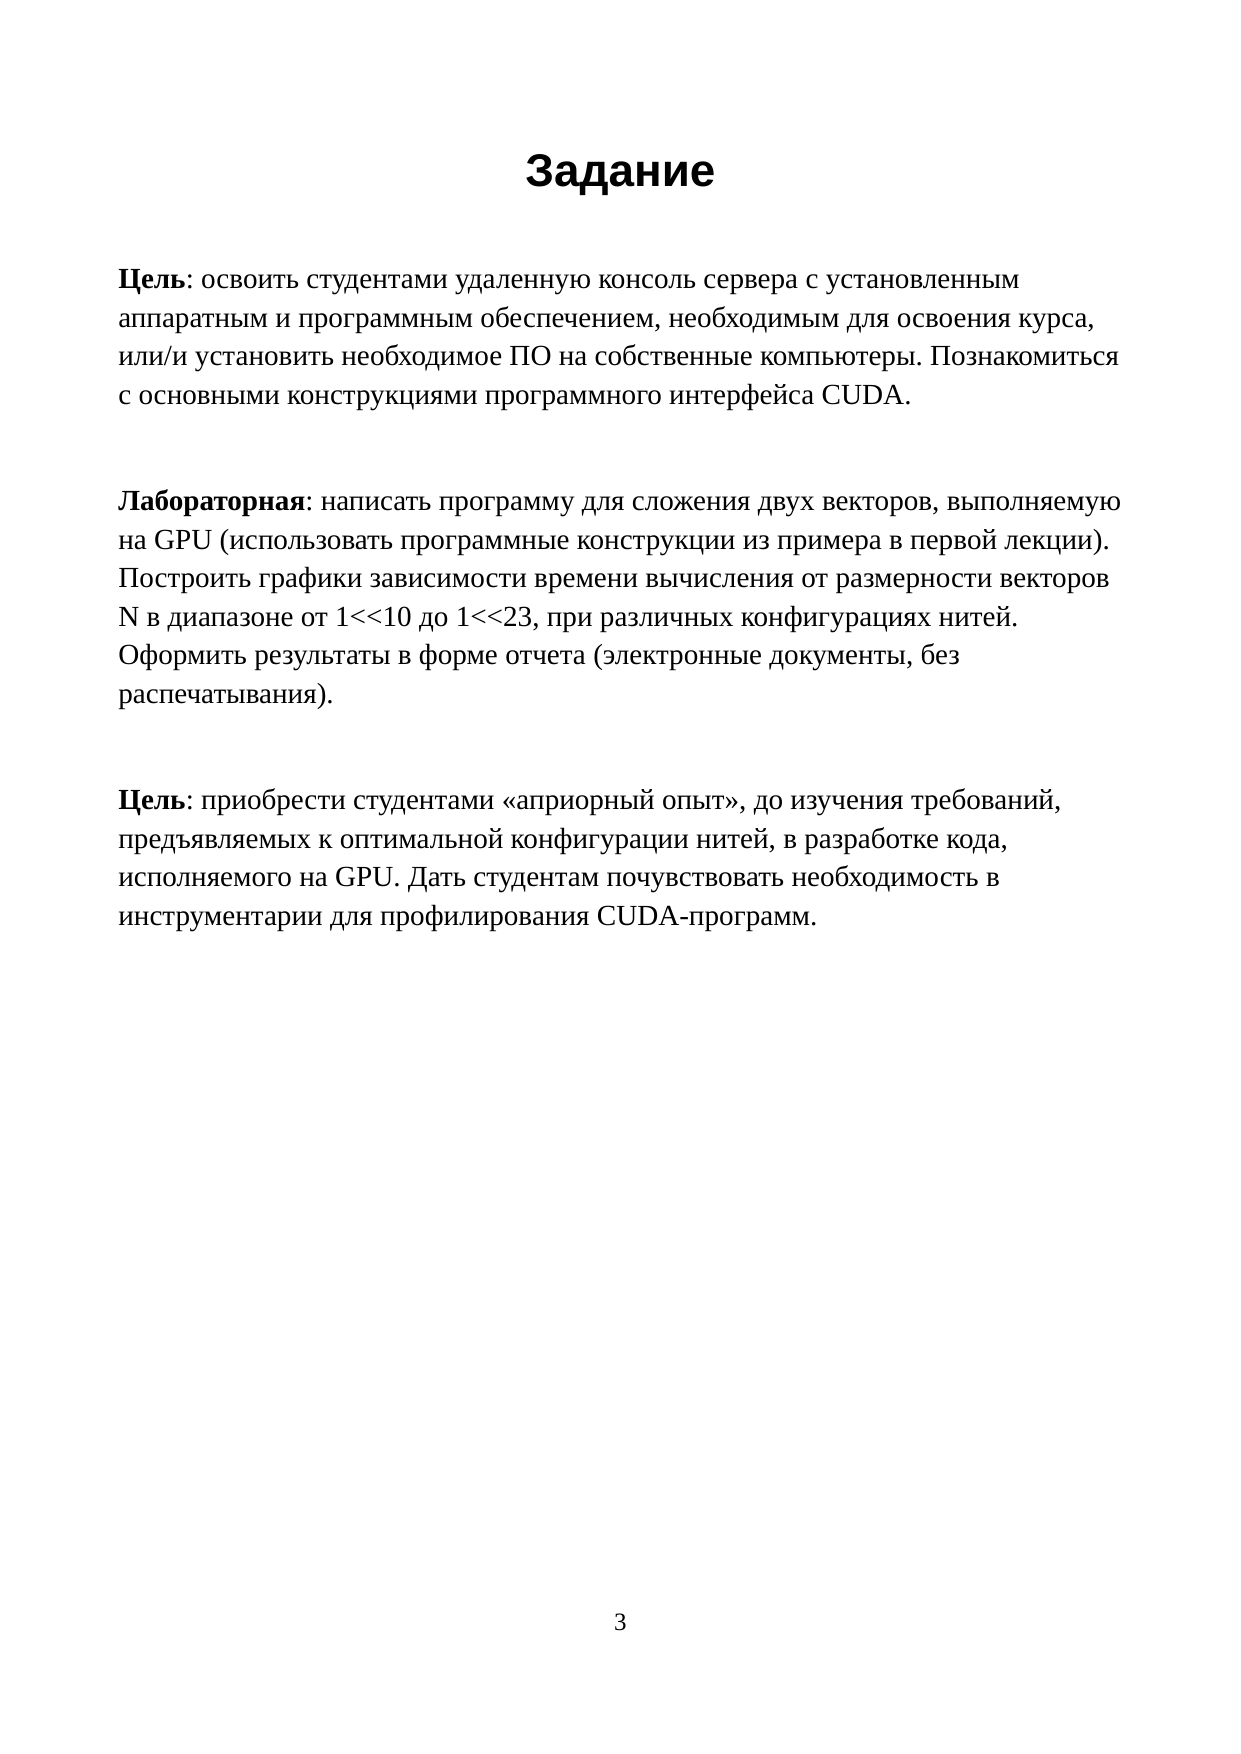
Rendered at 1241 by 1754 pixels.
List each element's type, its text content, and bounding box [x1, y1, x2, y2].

subtitle Задание [118, 143, 1122, 196]
text Цель: освоить студентами удаленную консоль сервера с установленным аппаратным и программным обеспечением, необходимым для освоения курса, или/и установить необходимое ПО на собственные компьютеры. Познакомиться с основными конструкциями программного интерфейса CUDA. [118, 261, 1122, 411]
text Лабораторная: написать программу для сложения двух векторов, выполняемую на GPU (использовать программные конструкции из примера в первой лекции). Построить графики зависимости времени вычисления от размерности векторов N в диапазоне от 1<<10 до 1<<23, при различных конфигурациях нитей. Оформить результаты в форме отчета (электронные документы, без распечатывания). [118, 483, 1122, 709]
text Цель: приобрести студентами «априорный опыт», до изучения требований, предъявляемых к оптимальной конфигурации нитей, в разработке кода, исполняемого на GPU. Дать студентам почувствовать необходимость в инструментарии для профилирования CUDA-программ. [118, 782, 1122, 931]
